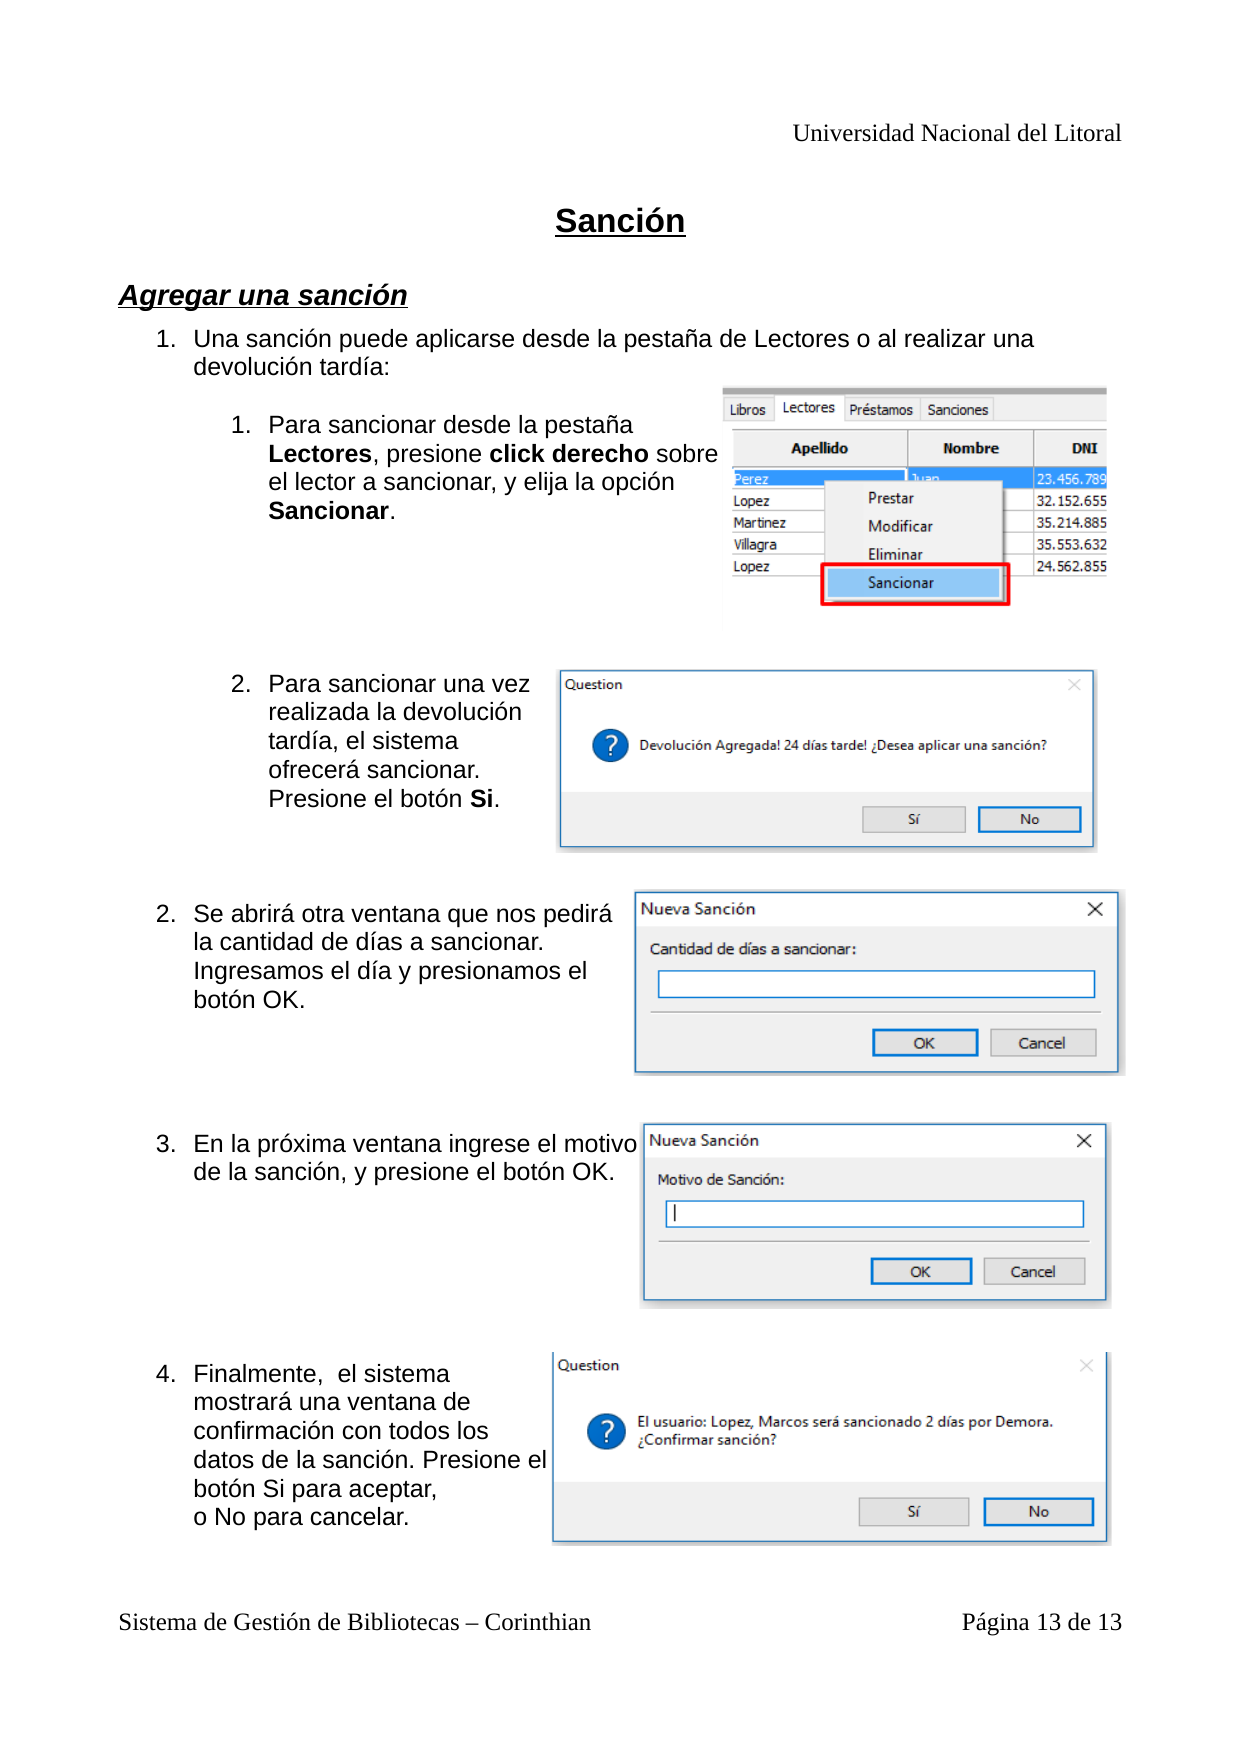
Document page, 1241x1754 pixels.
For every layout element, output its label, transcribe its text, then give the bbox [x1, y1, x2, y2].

picture [585, 667, 1100, 826]
subtitle Sanción [118, 201, 1122, 240]
picture [670, 894, 1129, 1050]
picture [753, 417, 1110, 633]
list Se abrirá otra ventana que nos pedirá la cantidad de días a sancionar. Ingresamos el día y presionamos el botón OK. [156, 870, 1122, 956]
list Finalmente, el sistema mostrará una ventana de confirmación con todos los datos de la sanción. Presione el botón Si para aceptar, [156, 1301, 1122, 1416]
picture [583, 1324, 1115, 1491]
list o No para cancelar. [156, 1416, 583, 1445]
list Para sancionar una vez realizada la devolución tardía, el sistema ofrecerá sancionar. Presione el botón Si. [231, 640, 1122, 783]
picture [674, 1097, 1115, 1254]
list En la próxima ventana ingrese el motivo de la sanción, y presione el botón OK. [156, 1071, 1122, 1128]
list Una sanción puede aplicarse desde la pestaña de Lectores o al realizar una devolución tardía: [156, 323, 1122, 381]
list Para sancionar desde la pestaña Lectores, presione click derecho sobre el lector a sancionar, y elija la opción Sancionar. [231, 410, 1122, 496]
subtitle Agregar una sanción [118, 277, 1122, 311]
